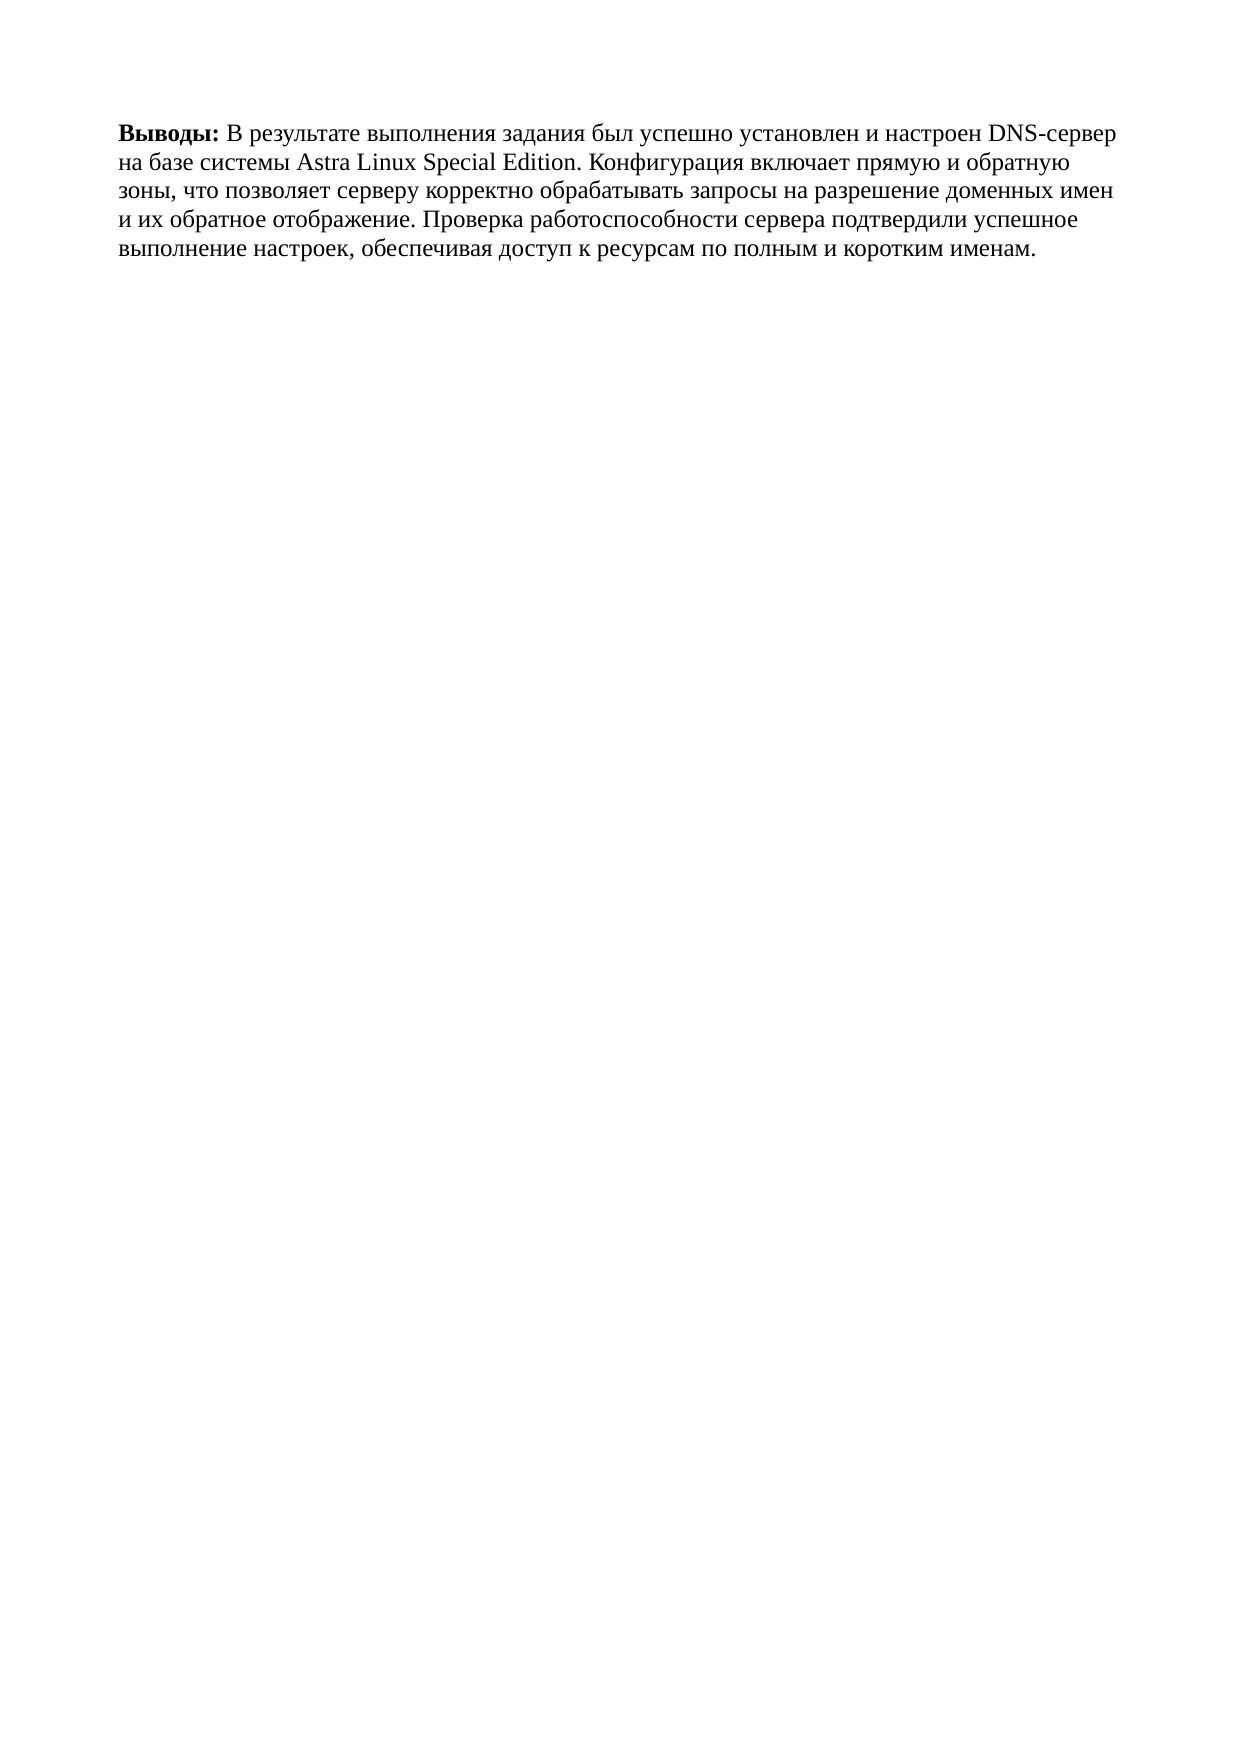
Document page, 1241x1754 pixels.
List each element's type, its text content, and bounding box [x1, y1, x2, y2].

text Выводы: В результате выполнения задания был успешно установлен и настроен DNS-сервер на базе системы Astra Linux Special Edition. Конфигурация включает прямую и обратную зоны, что позволяет серверу корректно обрабатывать запросы на разрешение доменных имен и их обратное отображение. Проверка работоспособности сервера подтвердили успешное выполнение настроек, обеспечивая доступ к ресурсам по полным и коротким именам. [118, 118, 1122, 262]
